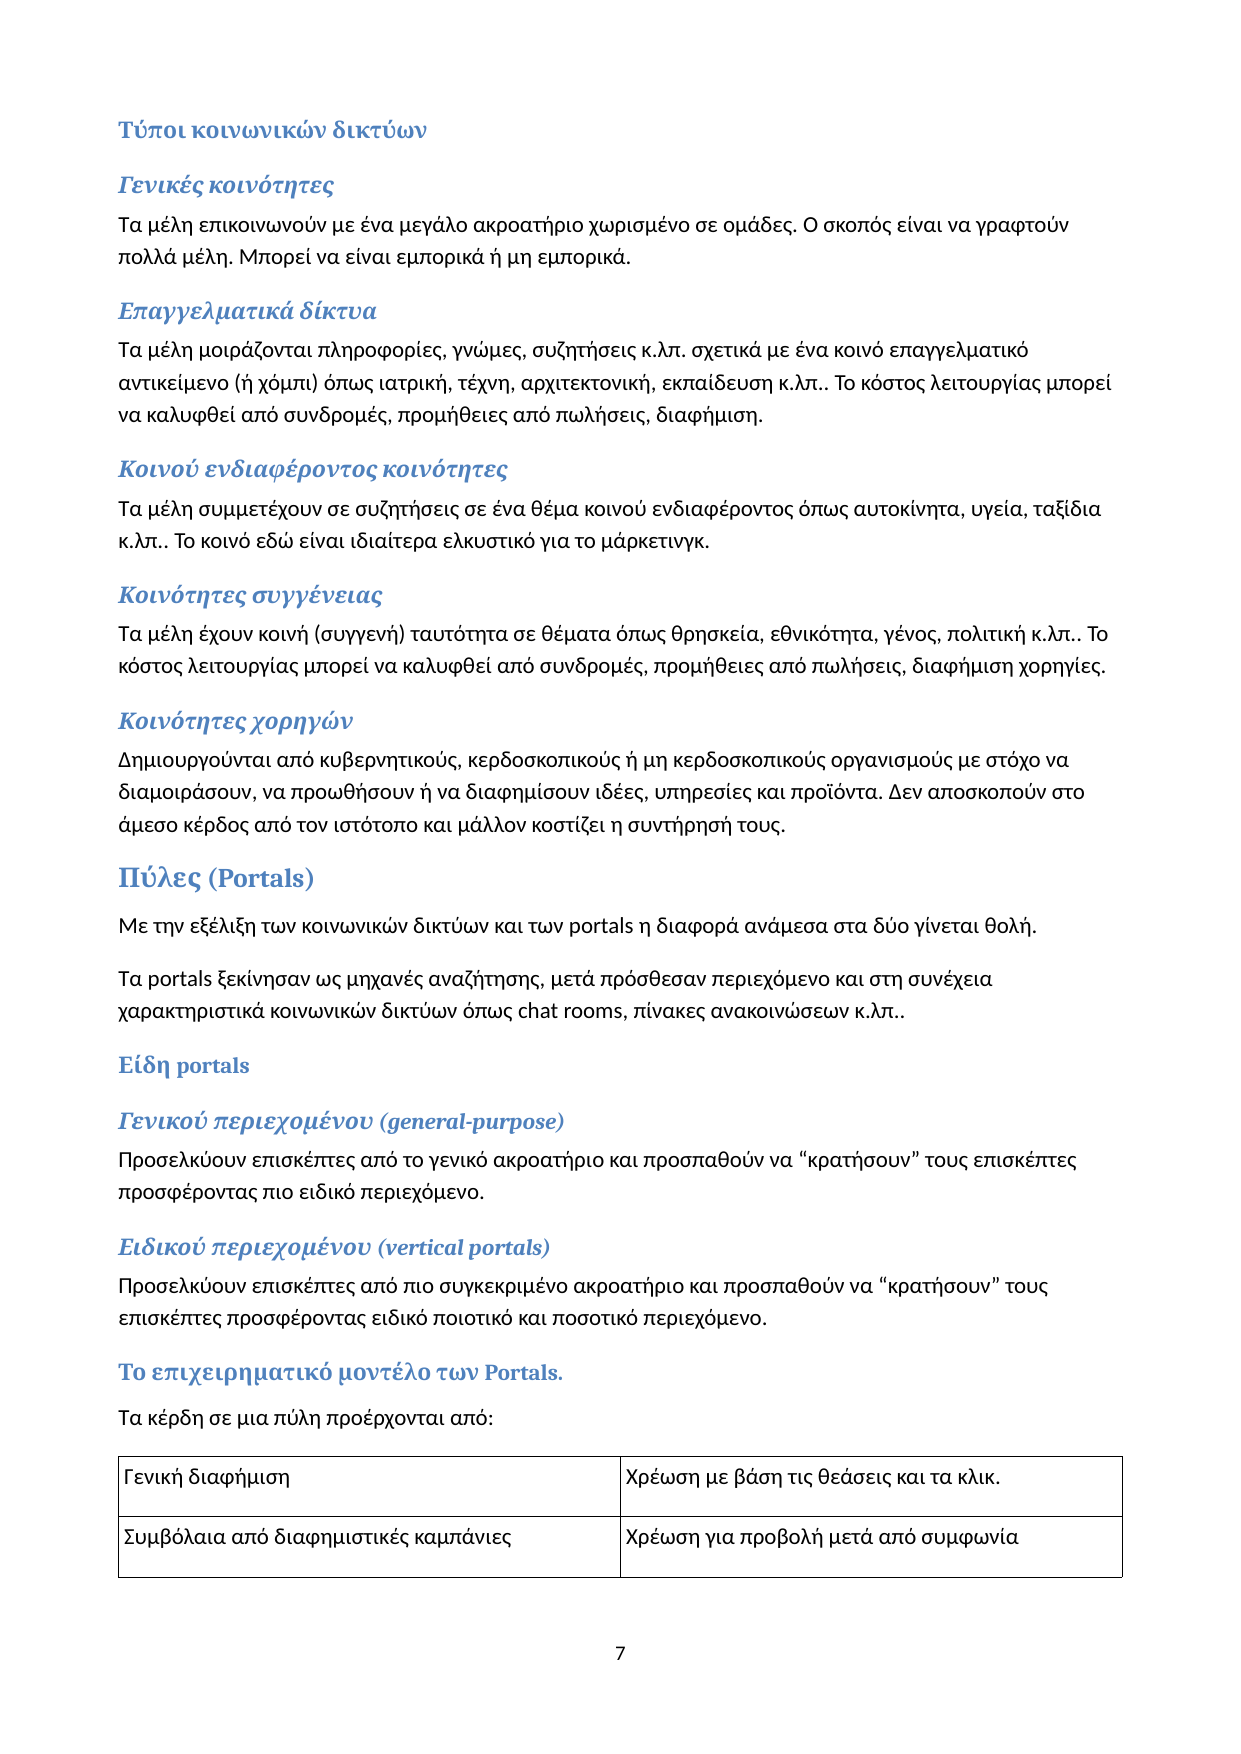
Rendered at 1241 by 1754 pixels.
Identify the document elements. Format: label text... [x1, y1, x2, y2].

subtitle Τύποι κοινωνικών δικτύων [118, 118, 1122, 144]
subtitle Γενικές κοινότητες [118, 173, 1122, 200]
subtitle Ειδικού περιεχομένου (vertical portals) [118, 1234, 1122, 1261]
text Τα portals ξεκίνησαν ως μηχανές αναζήτησης, μετά πρόσθεσαν περιεχόμενο και στη συνέχεια χαρακτηριστικά κοινωνικών δικτύων όπως chat rooms, πίνακες ανακοινώσεων κ.λπ.. [118, 964, 1122, 1024]
subtitle Κοινότητες χορηγών [118, 709, 1122, 735]
subtitle Κοινότητες συγγένειας [118, 583, 1122, 609]
subtitle Πύλες (Portals) [118, 863, 1122, 894]
subtitle Κοινού ενδιαφέροντος κοινότητες [118, 457, 1122, 483]
subtitle Το επιχειρηματικό μοντέλο των Portals. [118, 1360, 1122, 1387]
text Τα μέλη επικοινωνούν με ένα μεγάλο ακροατήριο χωρισμένο σε ομάδες. Ο σκοπός είναι να γραφτούν πολλά μέλη. Μπορεί να είναι εμπορικά ή μη εμπορικά. [118, 210, 1122, 270]
table_cell Συμβόλαια από διαφημιστικές καμπάνιες [119, 1517, 620, 1577]
subtitle Είδη portals [118, 1053, 1122, 1080]
text Με την εξέλιξη των κοινωνικών δικτύων και των portals η διαφορά ανάμεσα στα δύο γίνεται θολή. [118, 911, 1122, 939]
text Τα κέρδη σε μια πύλη προέρχονται από: [118, 1403, 1122, 1431]
subtitle Γενικού περιεχομένου (general-purpose) [118, 1108, 1122, 1135]
text Προσελκύουν επισκέπτες από πιο συγκεκριμένο ακροατήριο και προσπαθούν να “κρατήσουν” τους επισκέπτες προσφέροντας ειδικό ποιοτικό και ποσοτικό περιεχόμενο. [118, 1271, 1122, 1331]
text Τα μέλη μοιράζονται πληροφορίες, γνώμες, συζητήσεις κ.λπ. σχετικά με ένα κοινό επαγγελματικό αντικείμενο (ή χόμπι) όπως ιατρική, τέχνη, αρχιτεκτονική, εκπαίδευση κ.λπ.. Το κόστος λειτουργίας μπορεί να καλυφθεί από συνδρομές, προμήθειες από πωλήσεις, διαφήμιση. [118, 336, 1122, 428]
table_header Γενική διαφήμιση [119, 1457, 620, 1516]
text Δημιουργούνται από κυβερνητικούς, κερδοσκοπικούς ή μη κερδοσκοπικούς οργανισμούς με στόχο να διαμοιράσουν, να προωθήσουν ή να διαφημίσουν ιδέες, υπηρεσίες και προϊόντα. Δεν αποσκοπούν στο άμεσο κέρδος από τον ιστότοπο και μάλλον κοστίζει η συντήρησή τους. [118, 745, 1122, 838]
table_cell Χρέωση για προβολή μετά από συμφωνία [621, 1517, 1122, 1577]
text Προσελκύουν επισκέπτες από το γενικό ακροατήριο και προσπαθούν να “κρατήσουν” τους επισκέπτες προσφέροντας πιο ειδικό περιεχόμενο. [118, 1145, 1122, 1205]
text Τα μέλη συμμετέχουν σε συζητήσεις σε ένα θέμα κοινού ενδιαφέροντος όπως αυτοκίνητα, υγεία, ταξίδια κ.λπ.. Το κοινό εδώ είναι ιδιαίτερα ελκυστικό για το μάρκετινγκ. [118, 494, 1122, 554]
subtitle Επαγγελματικά δίκτυα [118, 299, 1122, 326]
table_header Χρέωση με βάση τις θεάσεις και τα κλικ. [621, 1457, 1122, 1516]
text Τα μέλη έχουν κοινή (συγγενή) ταυτότητα σε θέματα όπως θρησκεία, εθνικότητα, γένος, πολιτική κ.λπ.. Το κόστος λειτουργίας μπορεί να καλυφθεί από συνδρομές, προμήθειες από πωλήσεις, διαφήμιση χορηγίες. [118, 619, 1122, 680]
